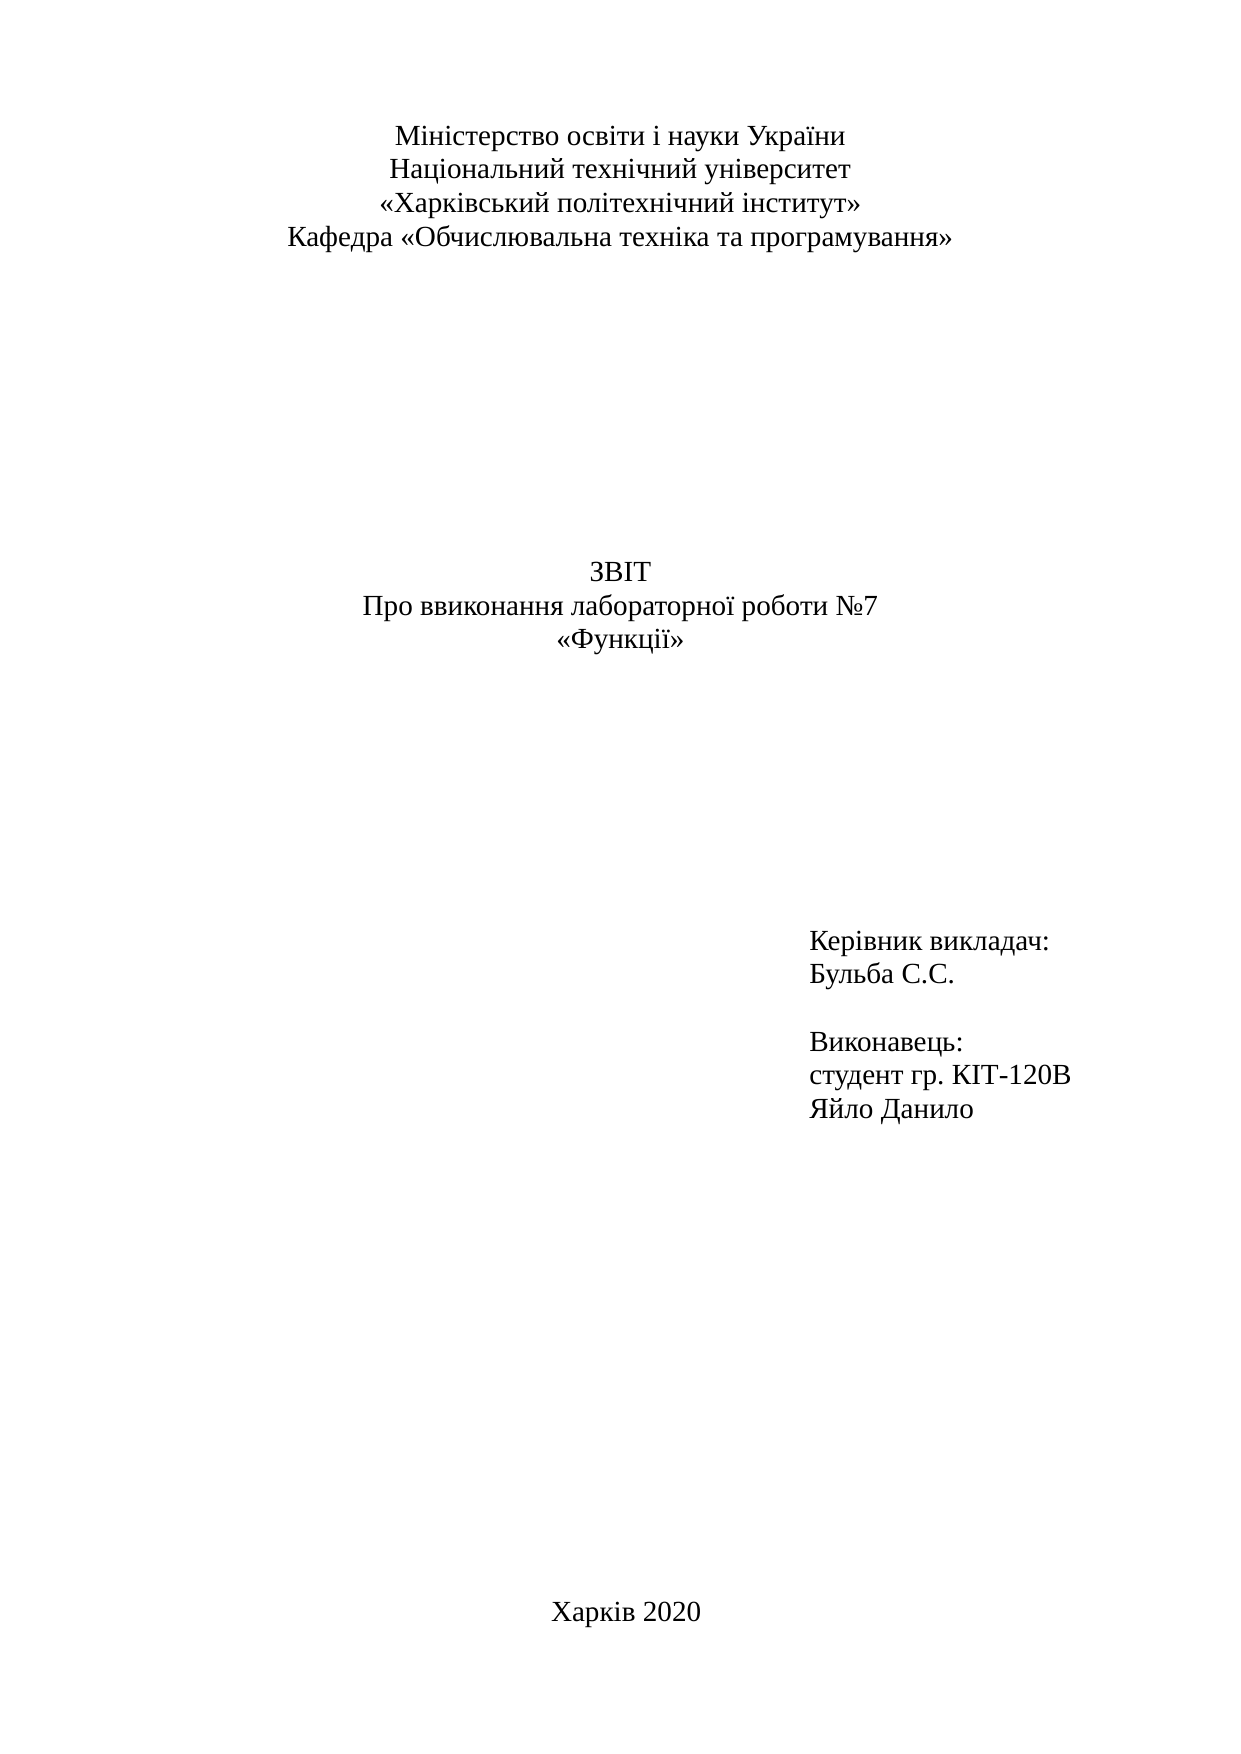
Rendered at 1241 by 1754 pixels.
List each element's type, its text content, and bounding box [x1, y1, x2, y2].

text Бульба С.С. [809, 957, 1122, 990]
text «Функції» [118, 621, 1122, 655]
text Кафедра «Обчислювальна техніка та програмування» [118, 219, 1122, 252]
text Виконавець: [809, 1024, 1122, 1057]
text Національний технічний університет [118, 152, 1122, 185]
text Про ввиконання лабораторної роботи №7 [118, 588, 1122, 621]
text «Харківський політехнічний інститут» [118, 185, 1122, 219]
text студент гр. КІТ-120В [809, 1057, 1122, 1091]
text ЗВІТ [118, 554, 1122, 588]
text Міністерство освіти і науки України [118, 118, 1122, 152]
text Яйло Данило [809, 1091, 1122, 1124]
text Харків 2020 [130, 1594, 1122, 1627]
text Керівник викладач: [809, 923, 1122, 957]
